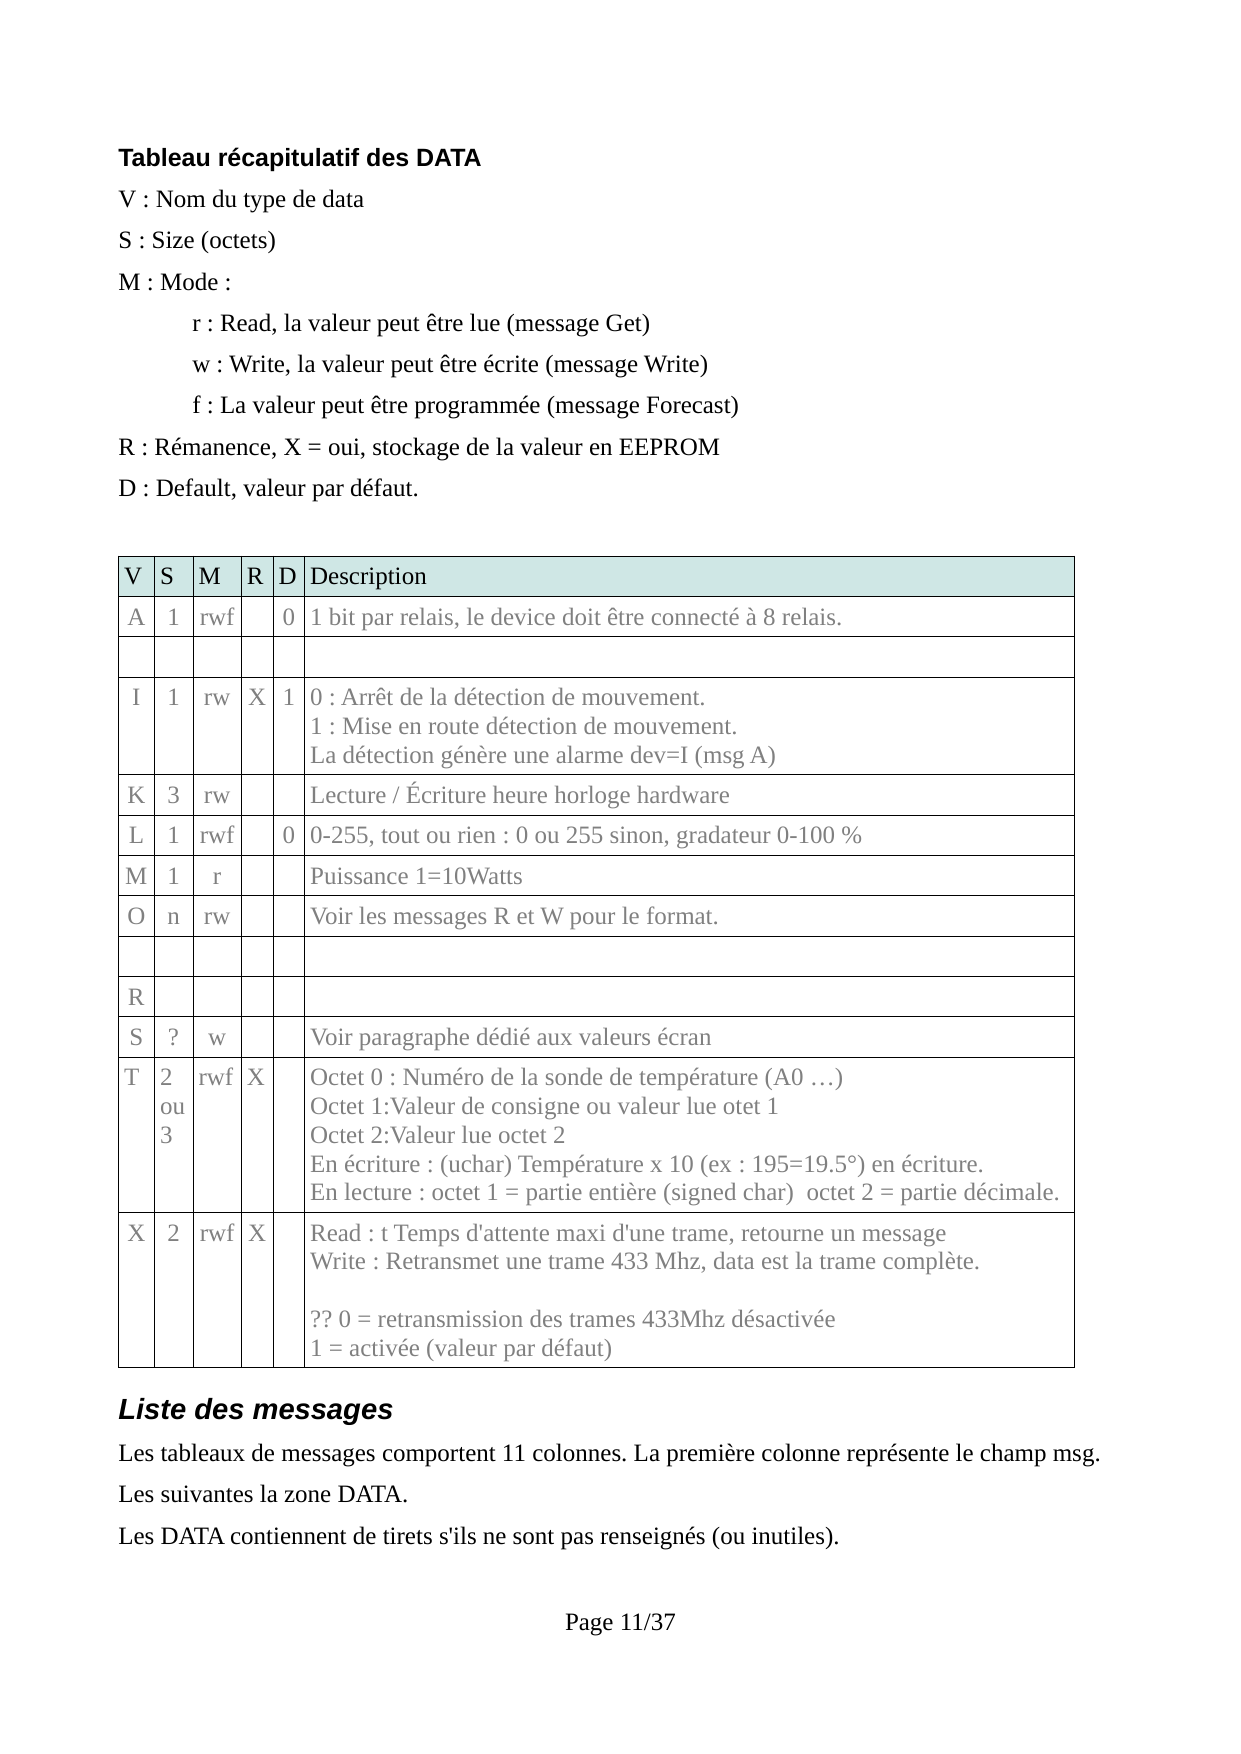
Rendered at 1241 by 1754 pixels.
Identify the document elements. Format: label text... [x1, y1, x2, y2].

table_cell 3 [155, 775, 193, 815]
subtitle Tableau récapitulatif des DATA [118, 143, 1122, 172]
table_cell X [242, 1058, 273, 1212]
table_cell 2 [155, 1213, 193, 1367]
table_cell [274, 1058, 304, 1212]
table_cell [194, 937, 241, 976]
table_cell [274, 977, 304, 1016]
table_cell 0-255, tout ou rien : 0 ou 255 sinon, gradateur 0-100 % [305, 816, 1074, 855]
text Les suivantes la zone DATA. [118, 1479, 1122, 1508]
text Les DATA contiennent de tirets s'ils ne sont pas renseignés (ou inutiles). [118, 1521, 1122, 1549]
table_cell [305, 977, 1074, 1016]
table_cell [155, 937, 193, 976]
text R : Rémanence, X = oui, stockage de la valeur en EEPROM [118, 432, 1122, 461]
text M : Mode : [118, 267, 1122, 296]
table_cell [274, 775, 304, 815]
table_cell Voir les messages R et W pour le format. [305, 896, 1074, 936]
table_cell [274, 1213, 304, 1367]
table_cell [274, 937, 304, 976]
table_cell 1 [155, 678, 193, 774]
table_cell [274, 896, 304, 936]
table_cell A [119, 597, 154, 636]
text r : Read, la valeur peut être lue (message Get) [192, 308, 1122, 337]
table_cell [155, 637, 193, 677]
table_cell 0 [274, 597, 304, 636]
table_cell X [242, 678, 273, 774]
table_header V [119, 557, 154, 596]
table_cell [242, 775, 273, 815]
text D : Default, valeur par défaut. [118, 473, 1122, 502]
table_cell 1 [155, 856, 193, 895]
table_cell 1 [274, 678, 304, 774]
text V : Nom du type de data [118, 184, 1122, 213]
text S : Size (octets) [118, 226, 1122, 254]
table_cell rw [194, 896, 241, 936]
table_cell w [194, 1017, 241, 1057]
table_cell [242, 937, 273, 976]
table_cell [305, 937, 1074, 976]
text Les tableaux de messages comportent 11 colonnes. La première colonne représente le champ msg. [118, 1438, 1122, 1467]
table_cell r [194, 856, 241, 895]
table_cell [305, 637, 1074, 677]
table_cell Lecture / Écriture heure horloge hardware [305, 775, 1074, 815]
table_cell rwf [194, 816, 241, 855]
table_cell T [119, 1058, 154, 1212]
table_cell 1 bit par relais, le device doit être connecté à 8 relais. [305, 597, 1074, 636]
table_cell ? [155, 1017, 193, 1057]
table_cell Read : t Temps d'attente maxi d'une trame, retourne un message Write : Retransmet une trame 433 Mhz, data est la trame complète. ?? 0 = retransmission des trames 433Mhz désactivée 1 = activée (valeur par défaut) [305, 1213, 1074, 1367]
table_cell L [119, 816, 154, 855]
table_cell [242, 637, 273, 677]
table_cell O [119, 896, 154, 936]
table_cell M [119, 856, 154, 895]
table_cell [242, 896, 273, 936]
table_cell [119, 637, 154, 677]
table_cell Octet 0 : Numéro de la sonde de température (A0 …) Octet 1:Valeur de consigne ou valeur lue otet 1 Octet 2:Valeur lue octet 2 En écriture : (uchar) Température x 10 (ex : 195=19.5°) en écriture. En lecture : octet 1 = partie entière (signed char) octet 2 = partie décimale. [305, 1058, 1074, 1212]
table_cell rw [194, 775, 241, 815]
table_header Description [305, 557, 1074, 596]
table_cell [242, 597, 273, 636]
table_cell n [155, 896, 193, 936]
table_cell [155, 977, 193, 1016]
table_cell [274, 637, 304, 677]
table_cell 1 [155, 597, 193, 636]
table_cell rwf [194, 1213, 241, 1367]
table_cell 2 ou 3 [155, 1058, 193, 1212]
table_cell X [242, 1213, 273, 1367]
table_cell [274, 856, 304, 895]
table_cell [194, 637, 241, 677]
text f : La valeur peut être programmée (message Forecast) [192, 391, 1122, 419]
table_cell S [119, 1017, 154, 1057]
subtitle Liste des messages [118, 1392, 1122, 1426]
table_cell [194, 977, 241, 1016]
table_cell X [119, 1213, 154, 1367]
table_cell [274, 1017, 304, 1057]
table_cell 0 : Arrêt de la détection de mouvement. 1 : Mise en route détection de mouvement. La détection génère une alarme dev=I (msg A) [305, 678, 1074, 774]
table_cell [242, 977, 273, 1016]
table_cell [242, 1017, 273, 1057]
table_cell 0 [274, 816, 304, 855]
table_header D [274, 557, 304, 596]
table_cell rwf [194, 597, 241, 636]
table_cell [242, 856, 273, 895]
table_cell [119, 937, 154, 976]
table_cell rwf [194, 1058, 241, 1212]
table_cell R [119, 977, 154, 1016]
table_header R [242, 557, 273, 596]
table_cell I [119, 678, 154, 774]
text w : Write, la valeur peut être écrite (message Write) [192, 349, 1122, 378]
table_cell Voir paragraphe dédié aux valeurs écran [305, 1017, 1074, 1057]
table_header S [155, 557, 193, 596]
table_cell rw [194, 678, 241, 774]
table_cell K [119, 775, 154, 815]
table_cell Puissance 1=10Watts [305, 856, 1074, 895]
table_cell 1 [155, 816, 193, 855]
table_cell [242, 816, 273, 855]
table_header M [194, 557, 241, 596]
